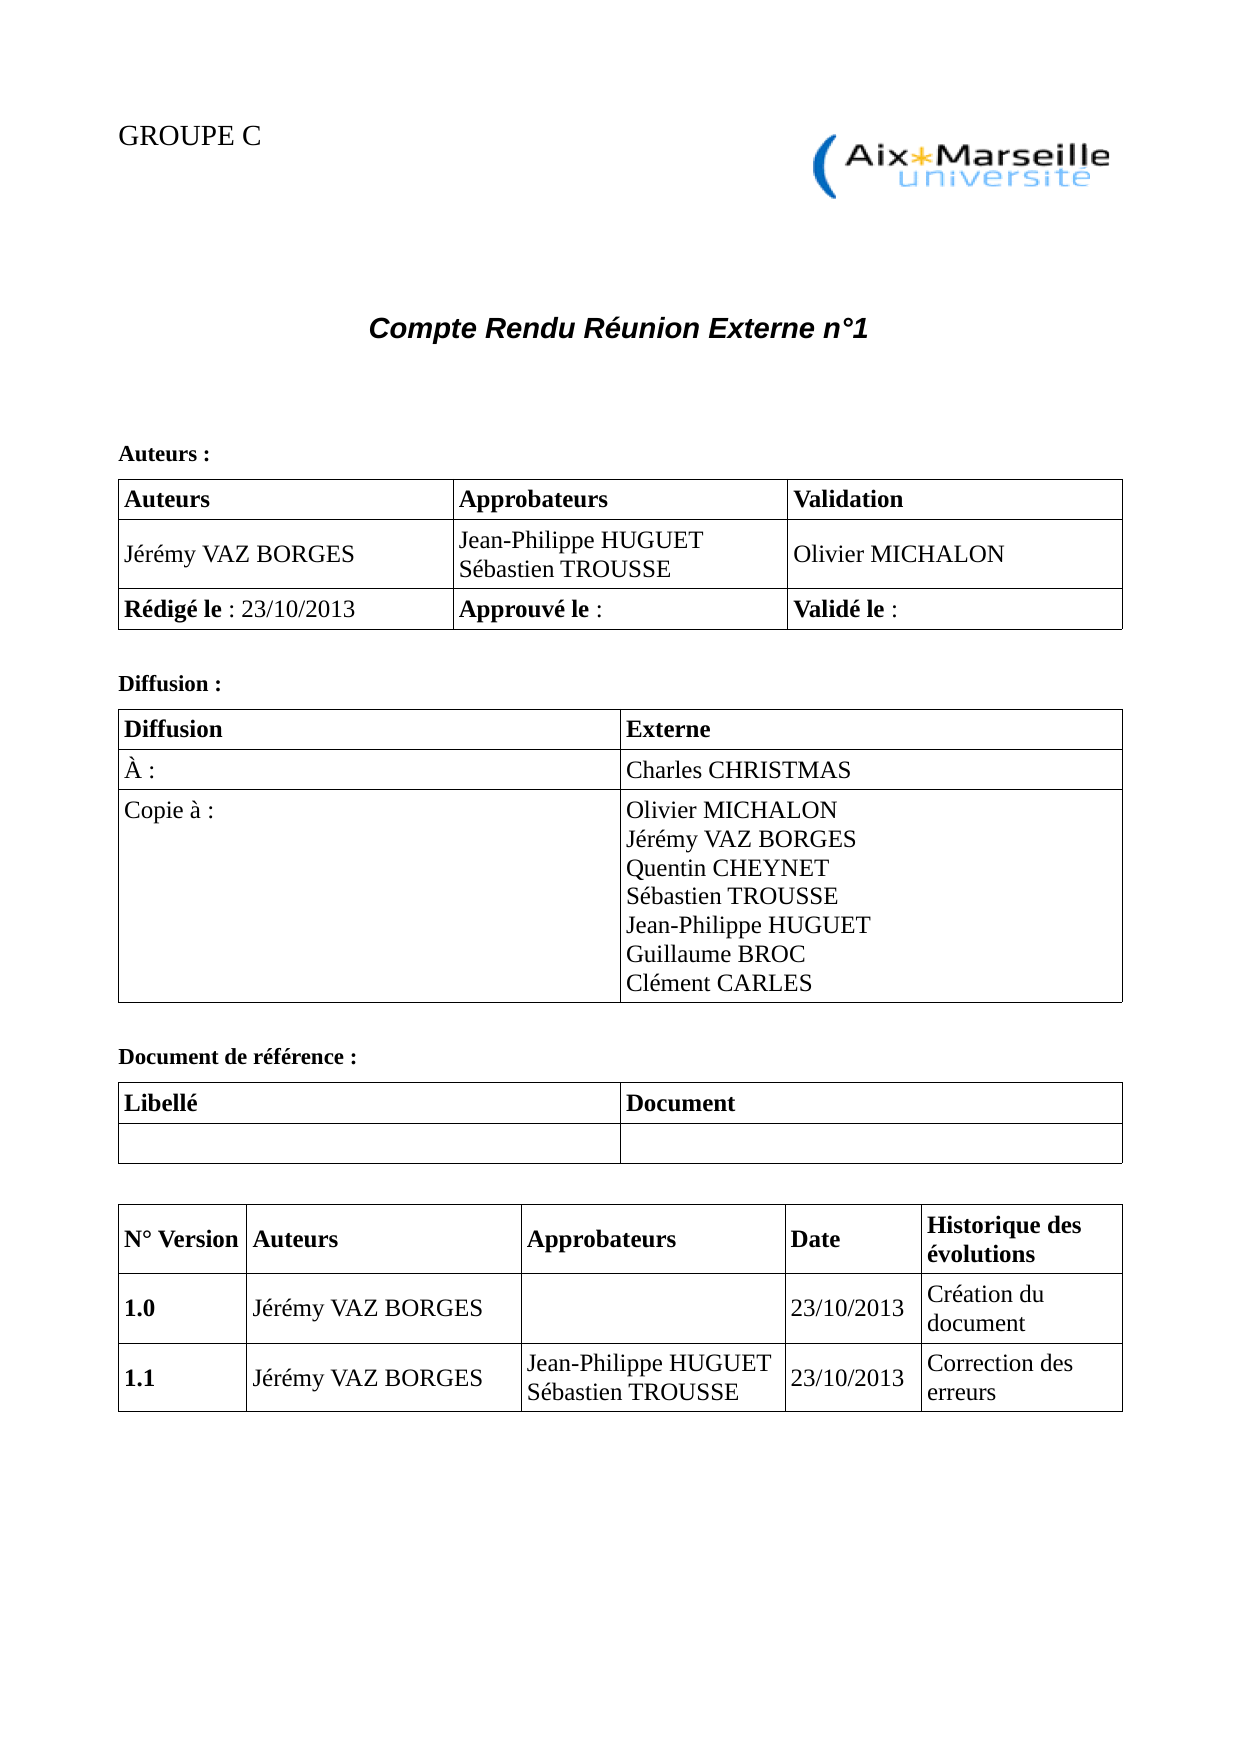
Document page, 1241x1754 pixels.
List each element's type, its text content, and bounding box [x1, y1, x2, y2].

table_cell Charles CHRISTMAS [621, 750, 1122, 789]
table_cell 1.0 [119, 1274, 246, 1342]
table_cell Olivier MICHALON Jérémy VAZ BORGES Quentin CHEYNET Sébastien TROUSSE Jean-Philippe HUGUET Guillaume BROC Clément CARLES [621, 790, 1122, 1002]
table_cell Jérémy VAZ BORGES [247, 1344, 521, 1411]
table_cell Jérémy VAZ BORGES [247, 1274, 521, 1342]
table_cell Jean-Philippe HUGUET Sébastien TROUSSE [454, 520, 787, 588]
table_header Validation [788, 480, 1122, 519]
table_cell [119, 1124, 620, 1163]
table_header Libellé [119, 1083, 620, 1123]
subtitle Compte Rendu Réunion Externe n°1 [118, 311, 1122, 345]
table_header Approbateurs [522, 1205, 785, 1273]
table_header Diffusion [119, 710, 620, 749]
text Diffusion : [118, 670, 1122, 696]
table_header N° Version [119, 1205, 246, 1273]
table_cell [621, 1124, 1122, 1163]
table_cell Jean-Philippe HUGUET Sébastien TROUSSE [522, 1344, 785, 1411]
table_cell 23/10/2013 [786, 1274, 921, 1342]
table_cell Correction des erreurs [922, 1344, 1122, 1411]
table_header Auteurs [247, 1205, 521, 1273]
table_cell [522, 1274, 785, 1342]
table_cell Validé le : [788, 589, 1122, 628]
table_cell Création du document [922, 1274, 1122, 1342]
table_cell Olivier MICHALON [788, 520, 1122, 588]
text Auteurs : [118, 440, 1122, 466]
table_cell Copie à : [119, 790, 620, 1002]
table_header Historique des évolutions [922, 1205, 1122, 1273]
table_cell 23/10/2013 [786, 1344, 921, 1411]
table_cell Rédigé le : 23/10/2013 [119, 589, 453, 628]
table_header Date [786, 1205, 921, 1273]
table_cell À : [119, 750, 620, 789]
table_header Auteurs [119, 480, 453, 519]
table_header Externe [621, 710, 1122, 749]
text Document de référence : [118, 1043, 1122, 1070]
table_cell 1.1 [119, 1344, 246, 1411]
text GROUPE C [118, 118, 1122, 152]
table_cell Jérémy VAZ BORGES [119, 520, 453, 588]
table_header Approbateurs [454, 480, 787, 519]
table_header Document [621, 1083, 1122, 1123]
table_cell Approuvé le : [454, 589, 787, 628]
